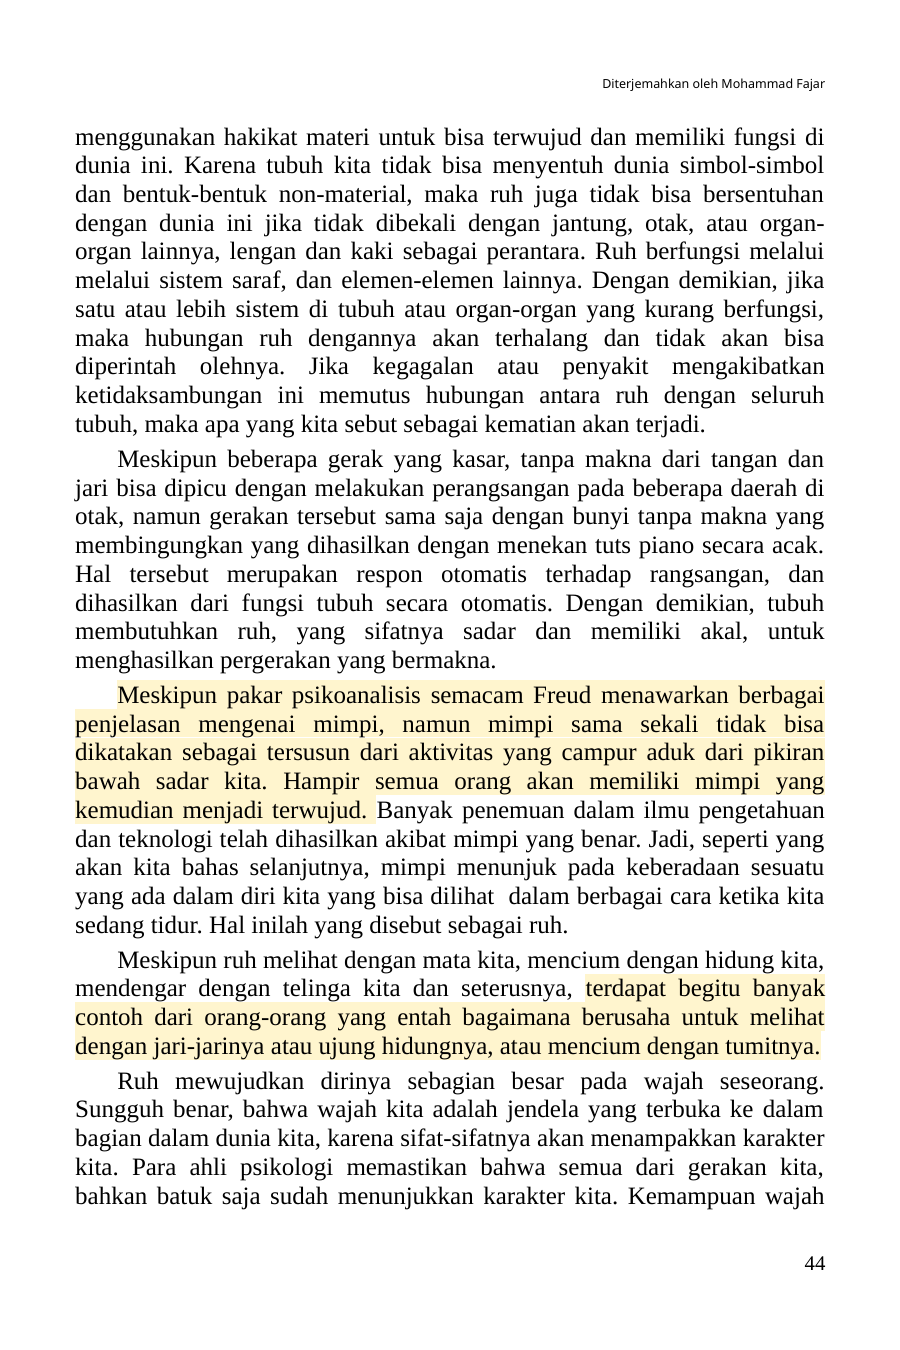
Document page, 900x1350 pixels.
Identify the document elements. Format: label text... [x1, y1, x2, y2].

text Meskipun pakar psikoanalisis semacam Freud menawarkan berbagai penjelasan mengenai mimpi, namun mimpi sama sekali tidak bisa dikatakan sebagai tersusun dari aktivitas yang campur aduk dari pikiran bawah sadar kita. Hampir semua orang akan memiliki mimpi yang kemudian menjadi terwujud. Banyak penemuan dalam ilmu pengetahuan dan teknologi telah dihasilkan akibat mimpi yang benar. Jadi, seperti yang akan kita bahas selanjutnya, mimpi menunjuk pada keberadaan sesuatu yang ada dalam diri kita yang bisa dilihat dalam berbagai cara ketika kita sedang tidur. Hal inilah yang disebut sebagai ruh. [75, 680, 825, 939]
text menggunakan hakikat materi untuk bisa terwujud dan memiliki fungsi di dunia ini. Karena tubuh kita tidak bisa menyentuh dunia simbol-simbol dan bentuk-bentuk non-material, maka ruh juga tidak bisa bersentuhan dengan dunia ini jika tidak dibekali dengan jantung, otak, atau organ-organ lainnya, lengan dan kaki sebagai perantara. Ruh berfungsi melalui melalui sistem saraf, dan elemen-elemen lainnya. Dengan demikian, jika satu atau lebih sistem di tubuh atau organ-organ yang kurang berfungsi, maka hubungan ruh dengannya akan terhalang dan tidak akan bisa diperintah olehnya. Jika kegagalan atau penyakit mengakibatkan ketidaksambungan ini memutus hubungan antara ruh dengan seluruh tubuh, maka apa yang kita sebut sebagai kematian akan terjadi. [75, 122, 825, 438]
text Meskipun ruh melihat dengan mata kita, mencium dengan hidung kita, mendengar dengan telinga kita dan seterusnya, terdapat begitu banyak contoh dari orang-orang yang entah bagaimana berusaha untuk melihat dengan jari-jarinya atau ujung hidungnya, atau mencium dengan tumitnya. [75, 945, 825, 1060]
text Ruh mewujudkan dirinya sebagian besar pada wajah seseorang. Sungguh benar, bahwa wajah kita adalah jendela yang terbuka ke dalam bagian dalam dunia kita, karena sifat-sifatnya akan menampakkan karakter kita. Para ahli psikologi memastikan bahwa semua dari gerakan kita, bahkan batuk saja sudah menunjukkan karakter kita. Kemampuan wajah [75, 1066, 825, 1209]
text Meskipun beberapa gerak yang kasar, tanpa makna dari tangan dan jari bisa dipicu dengan melakukan perangsangan pada beberapa daerah di otak, namun gerakan tersebut sama saja dengan bunyi tanpa makna yang membingungkan yang dihasilkan dengan menekan tuts piano secara acak. Hal tersebut merupakan respon otomatis terhadap rangsangan, dan dihasilkan dari fungsi tubuh secara otomatis. Dengan demikian, tubuh membutuhkan ruh, yang sifatnya sadar dan memiliki akal, untuk menghasilkan pergerakan yang bermakna. [75, 444, 825, 674]
